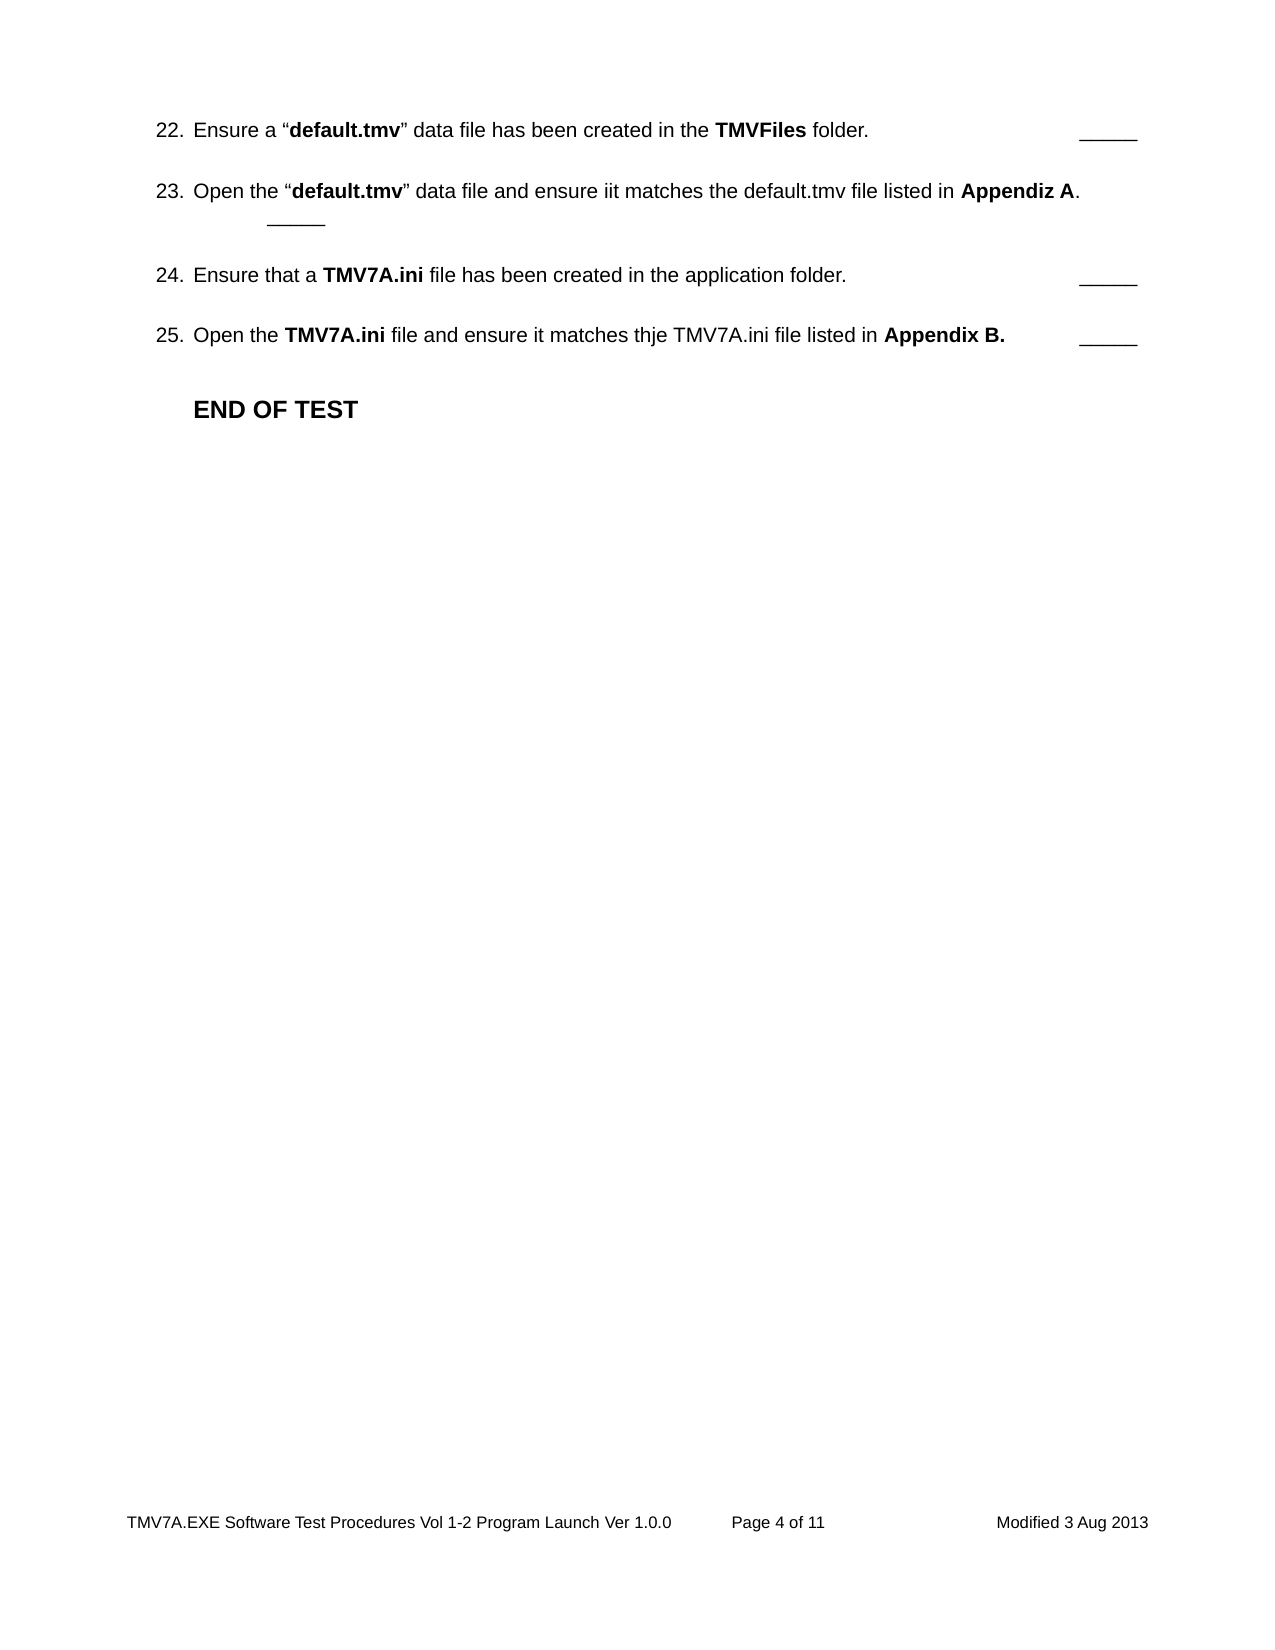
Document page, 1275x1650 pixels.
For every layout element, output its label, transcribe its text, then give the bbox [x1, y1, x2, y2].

list Open the TMV7A.ini file and ensure it matches thje TMV7A.ini file listed in Appendix B. _____ END OF TEST [156, 323, 1157, 424]
list Open the “default.tmv” data file and ensure iit matches the default.tmv file listed in Appendiz A. _____ [156, 178, 1157, 250]
list Ensure a “default.tmv” data file has been created in the TMVFiles folder. _____ [156, 118, 1157, 166]
list Ensure that a TMV7A.ini file has been created in the application folder. _____ [156, 263, 1157, 311]
